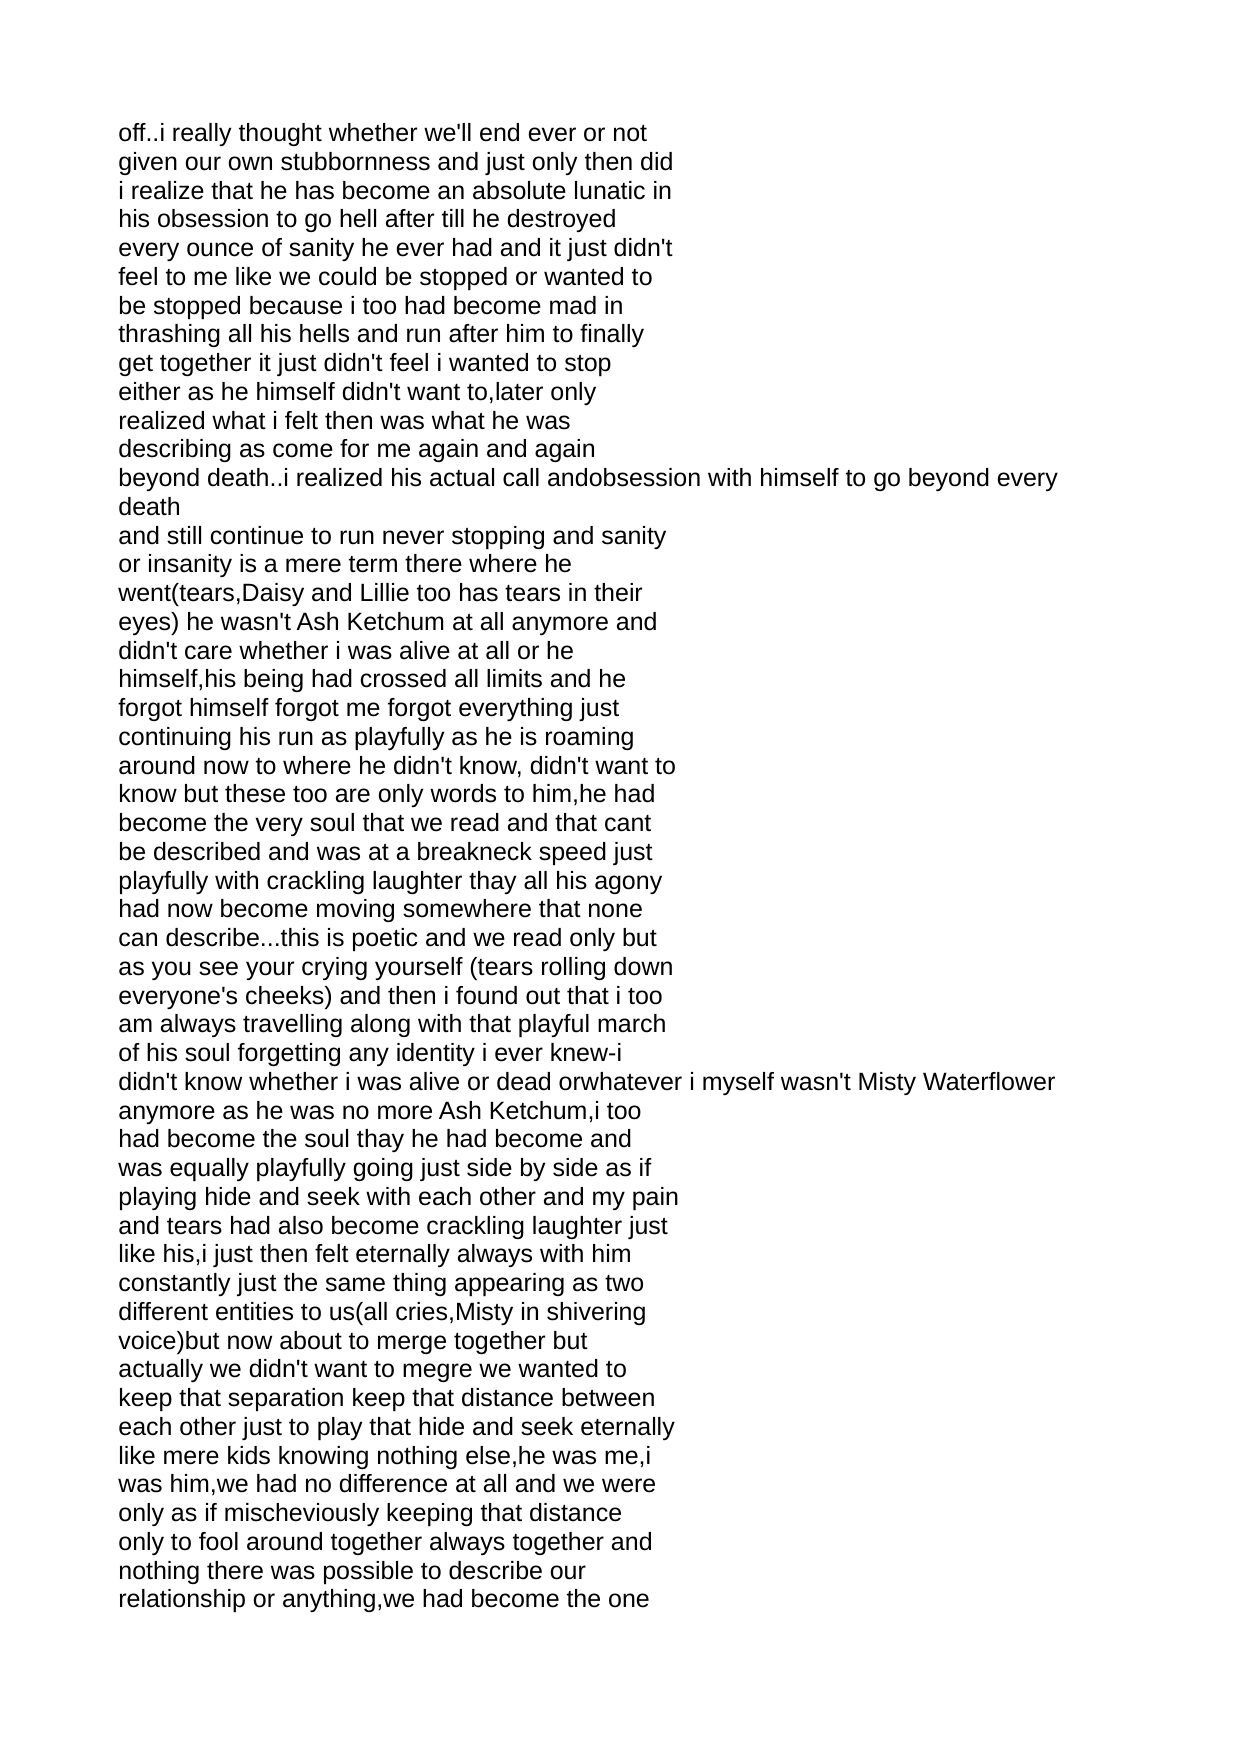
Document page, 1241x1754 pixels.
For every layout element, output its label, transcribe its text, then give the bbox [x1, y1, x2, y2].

text become the very soul that we read and that cant [118, 808, 1122, 837]
text know but these too are only words to him,he had [118, 779, 1122, 808]
text given our own stubbornness and just only then did [118, 147, 1122, 176]
text around now to where he didn't know, didn't want to [118, 751, 1122, 779]
text be described and was at a breakneck speed just [118, 837, 1122, 866]
text actually we didn't want to megre we wanted to [118, 1354, 1122, 1383]
text i realize that he has become an absolute lunatic in [118, 176, 1122, 204]
text only to fool around together always together and [118, 1527, 1122, 1556]
text playfully with crackling laughter thay all his agony [118, 866, 1122, 894]
text feel to me like we could be stopped or wanted to [118, 262, 1122, 291]
text relationship or anything,we had become the one [118, 1584, 1122, 1613]
text playing hide and seek with each other and my pain [118, 1182, 1122, 1211]
text like mere kids knowing nothing else,he was me,i [118, 1441, 1122, 1469]
text voice)but now about to merge together but [118, 1326, 1122, 1354]
text continuing his run as playfully as he is roaming [118, 722, 1122, 751]
text keep that separation keep that distance between [118, 1383, 1122, 1412]
text his obsession to go hell after till he destroyed [118, 204, 1122, 233]
text went(tears,Daisy and Lillie too has tears in their [118, 578, 1122, 607]
text describing as come for me again and again [118, 434, 1122, 463]
text was equally playfully going just side by side as if [118, 1153, 1122, 1182]
text himself,his being had crossed all limits and he [118, 664, 1122, 693]
text am always travelling along with that playful march [118, 1009, 1122, 1038]
text constantly just the same thing appearing as two [118, 1268, 1122, 1297]
text each other just to play that hide and seek eternally [118, 1412, 1122, 1441]
text either as he himself didn't want to,later only [118, 377, 1122, 406]
text be stopped because i too had become mad in [118, 291, 1122, 319]
text get together it just didn't feel i wanted to stop [118, 348, 1122, 377]
text beyond death..i realized his actual call andobsession with himself to go beyond every death [118, 463, 1122, 521]
text every ounce of sanity he ever had and it just didn't [118, 233, 1122, 262]
text had become the soul thay he had become and [118, 1124, 1122, 1153]
text and tears had also become crackling laughter just [118, 1211, 1122, 1239]
text of his soul forgetting any identity i ever knew-i [118, 1038, 1122, 1067]
text only as if mischeviously keeping that distance [118, 1498, 1122, 1527]
text as you see your crying yourself (tears rolling down [118, 952, 1122, 981]
text anymore as he was no more Ash Ketchum,i too [118, 1096, 1122, 1124]
text realized what i felt then was what he was [118, 406, 1122, 434]
text thrashing all his hells and run after him to finally [118, 319, 1122, 348]
text forgot himself forgot me forgot everything just [118, 693, 1122, 722]
text off..i really thought whether we'll end ever or not [118, 118, 1122, 147]
text like his,i just then felt eternally always with him [118, 1239, 1122, 1268]
text eyes) he wasn't Ash Ketchum at all anymore and [118, 607, 1122, 636]
text and still continue to run never stopping and sanity [118, 521, 1122, 549]
text didn't care whether i was alive at all or he [118, 636, 1122, 664]
text was him,we had no difference at all and we were [118, 1469, 1122, 1498]
text had now become moving somewhere that none [118, 894, 1122, 923]
text different entities to us(all cries,Misty in shivering [118, 1297, 1122, 1326]
text didn't know whether i was alive or dead orwhatever i myself wasn't Misty Waterflower [118, 1067, 1122, 1096]
text can describe...this is poetic and we read only but [118, 923, 1122, 952]
text or insanity is a mere term there where he [118, 549, 1122, 578]
text everyone's cheeks) and then i found out that i too [118, 981, 1122, 1009]
text nothing there was possible to describe our [118, 1556, 1122, 1584]
